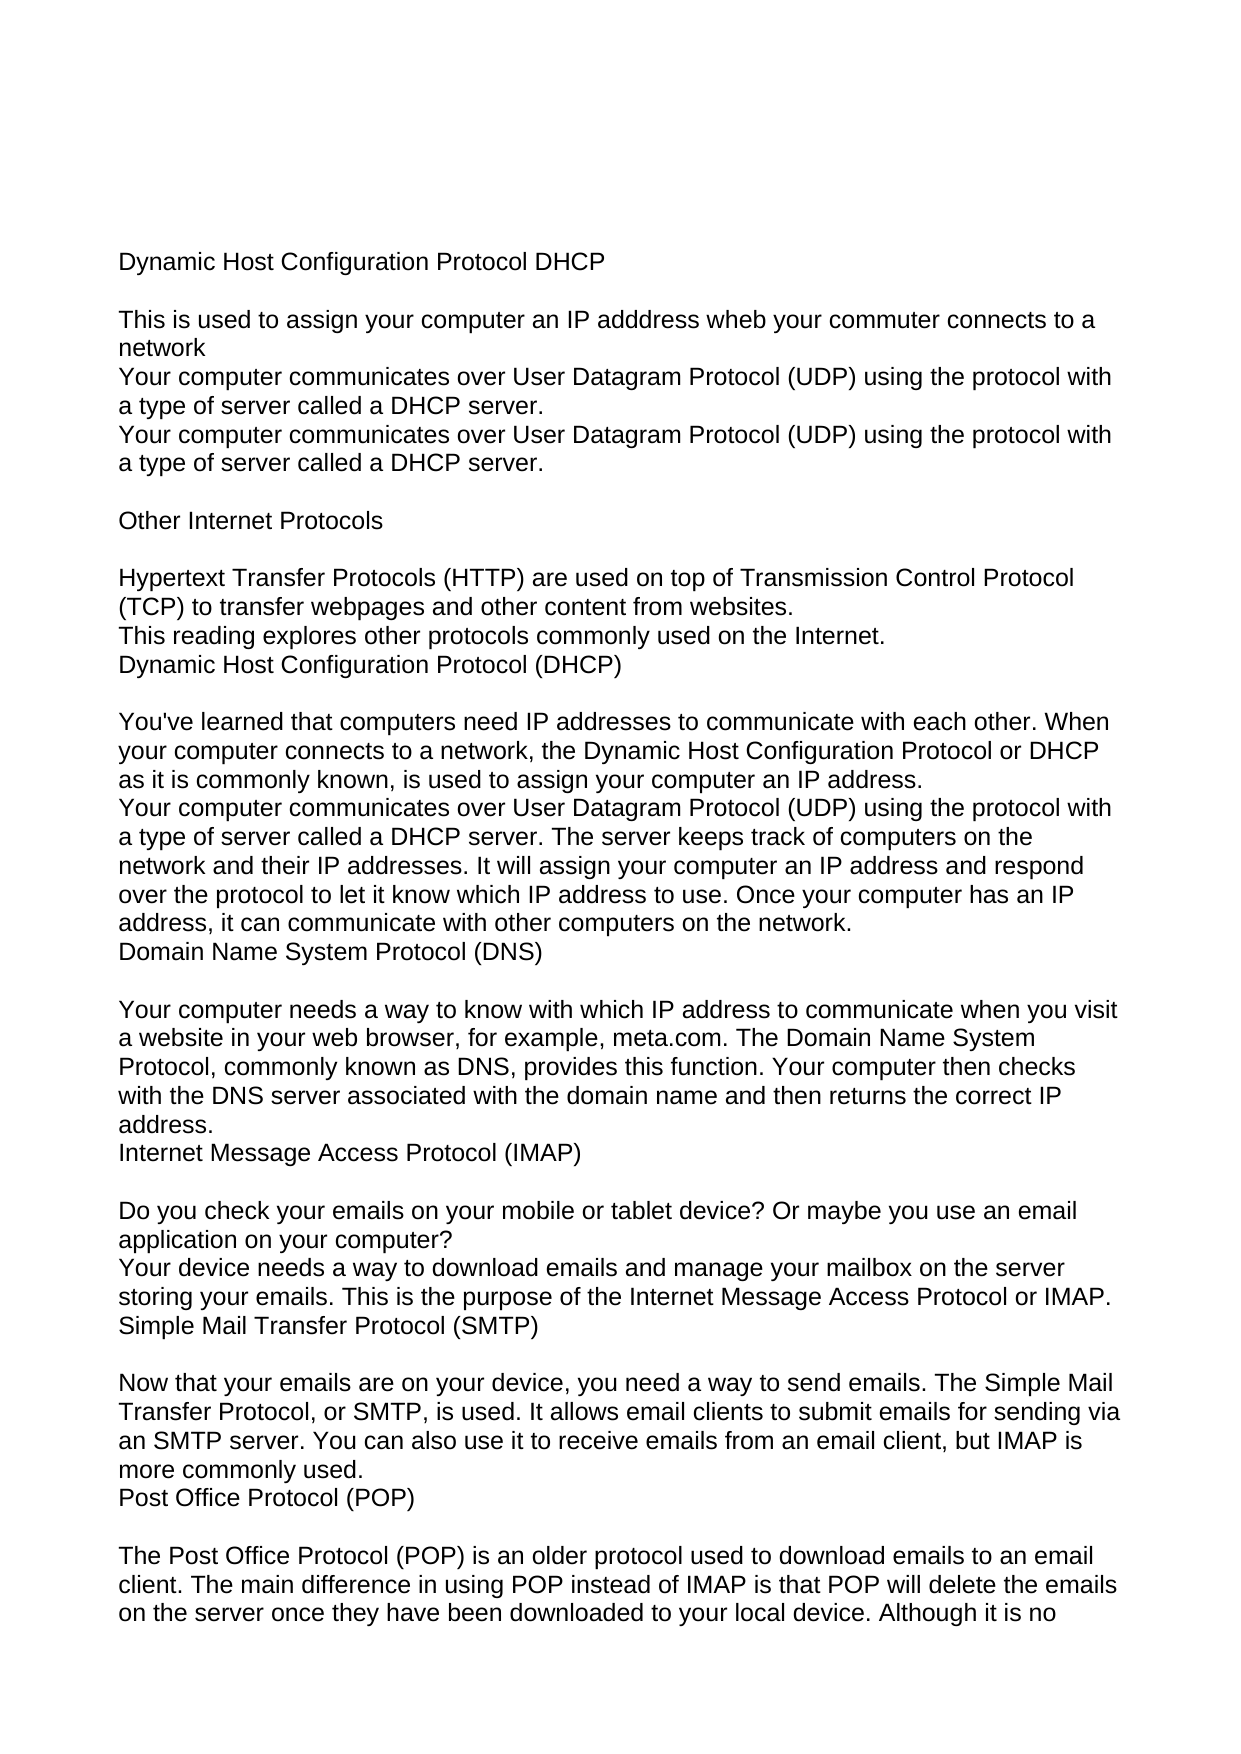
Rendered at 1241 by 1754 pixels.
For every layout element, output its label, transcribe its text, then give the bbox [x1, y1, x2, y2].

text Do you check your emails on your mobile or tablet device? Or maybe you use an email application on your computer? [118, 1196, 1122, 1253]
text Now that your emails are on your device, you need a way to send emails. The Simple Mail Transfer Protocol, or SMTP, is used. It allows email clients to submit emails for sending via an SMTP server. You can also use it to receive emails from an email client, but IMAP is more commonly used. [118, 1368, 1122, 1483]
text Your computer needs a way to know with which IP address to communicate when you visit a website in your web browser, for example, meta.com. The Domain Name System Protocol, commonly known as DNS, provides this function. Your computer then checks with the DNS server associated with the domain name and then returns the correct IP address. [118, 995, 1122, 1138]
text Dynamic Host Configuration Protocol (DHCP) [118, 650, 1122, 678]
text The Post Office Protocol (POP) is an older protocol used to download emails to an email client. The main difference in using POP instead of IMAP is that POP will delete the emails on the server once they have been downloaded to your local device. Although it is no [118, 1541, 1122, 1627]
table_cell [289, 118, 854, 182]
text Your device needs a way to download emails and manage your mailbox on the server storing your emails. This is the purpose of the Internet Message Access Protocol or IMAP. [118, 1253, 1122, 1311]
text This reading explores other protocols commonly used on the Internet. [118, 621, 1122, 650]
text Simple Mail Transfer Protocol (SMTP) [118, 1311, 1122, 1340]
table_cell [118, 118, 289, 182]
text Hypertext Transfer Protocols (HTTP) are used on top of Transmission Control Protocol (TCP) to transfer webpages and other content from websites. [118, 563, 1122, 621]
text Dynamic Host Configuration Protocol DHCP [118, 247, 1122, 276]
text Your computer communicates over User Datagram Protocol (UDP) using the protocol with a type of server called a DHCP server. [118, 362, 1122, 420]
text Domain Name System Protocol (DNS) [118, 937, 1122, 966]
text Your computer communicates over User Datagram Protocol (UDP) using the protocol with a type of server called a DHCP server. [118, 420, 1122, 477]
text Internet Message Access Protocol (IMAP) [118, 1138, 1122, 1167]
text You've learned that computers need IP addresses to communicate with each other. When your computer connects to a network, the Dynamic Host Configuration Protocol or DHCP as it is commonly known, is used to assign your computer an IP address. [118, 707, 1122, 793]
text Post Office Protocol (POP) [118, 1483, 1122, 1512]
text Your computer communicates over User Datagram Protocol (UDP) using the protocol with a type of server called a DHCP server. The server keeps track of computers on the network and their IP addresses. It will assign your computer an IP address and respond over the protocol to let it know which IP address to use. Once your computer has an IP address, it can communicate with other computers on the network. [118, 793, 1122, 937]
text Other Internet Protocols [118, 506, 1122, 535]
text This is used to assign your computer an IP adddress wheb your commuter connects to a network [118, 305, 1122, 362]
